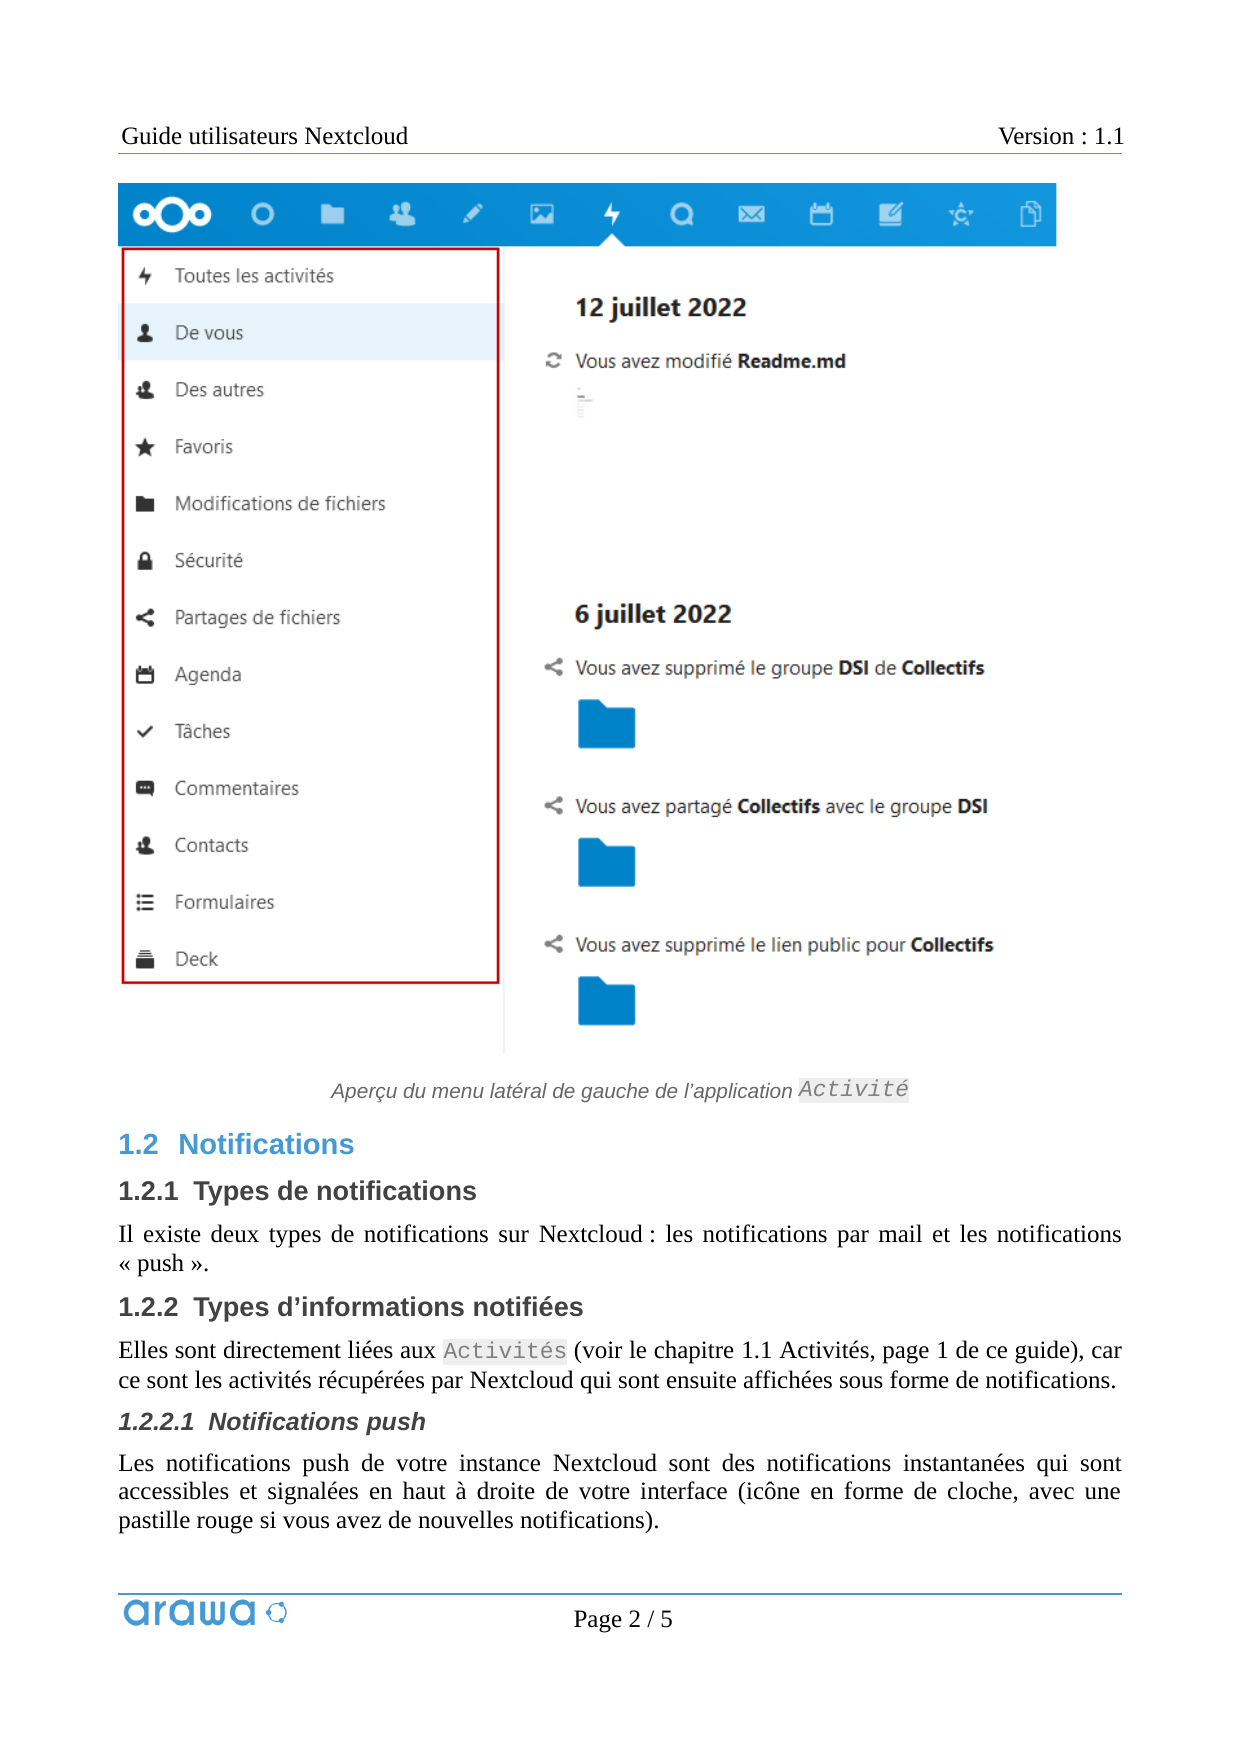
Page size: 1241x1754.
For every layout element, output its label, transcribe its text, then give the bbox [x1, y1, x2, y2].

text Il existe deux types de notifications sur Nextcloud : les notifications par mail et les notifications « push ». [118, 1219, 1122, 1277]
subtitle Notifications [118, 1127, 1122, 1161]
text Les notifications push de votre instance Nextcloud sont des notifications instantanées qui sont accessibles et signalées en haut à droite de votre interface (icône en forme de cloche, avec une pastille rouge si vous avez de nouvelles notifications). [118, 1448, 1122, 1534]
picture [121, 1597, 290, 1628]
subtitle Types de notifications [118, 1175, 1122, 1207]
subtitle Types d’informations notifiées [118, 1291, 1122, 1322]
subtitle Notifications push [118, 1406, 1122, 1435]
picture [118, 183, 1057, 1054]
text Aperçu du menu latéral de gauche de l’application Activité [118, 1077, 1122, 1104]
text Elles sont directement liées aux Activités (voir le chapitre 1.1 Activités, page 1 de ce guide), car ce sont les activités récupérées par Nextcloud qui sont ensuite affichées sous forme de notifications. [118, 1335, 1122, 1394]
